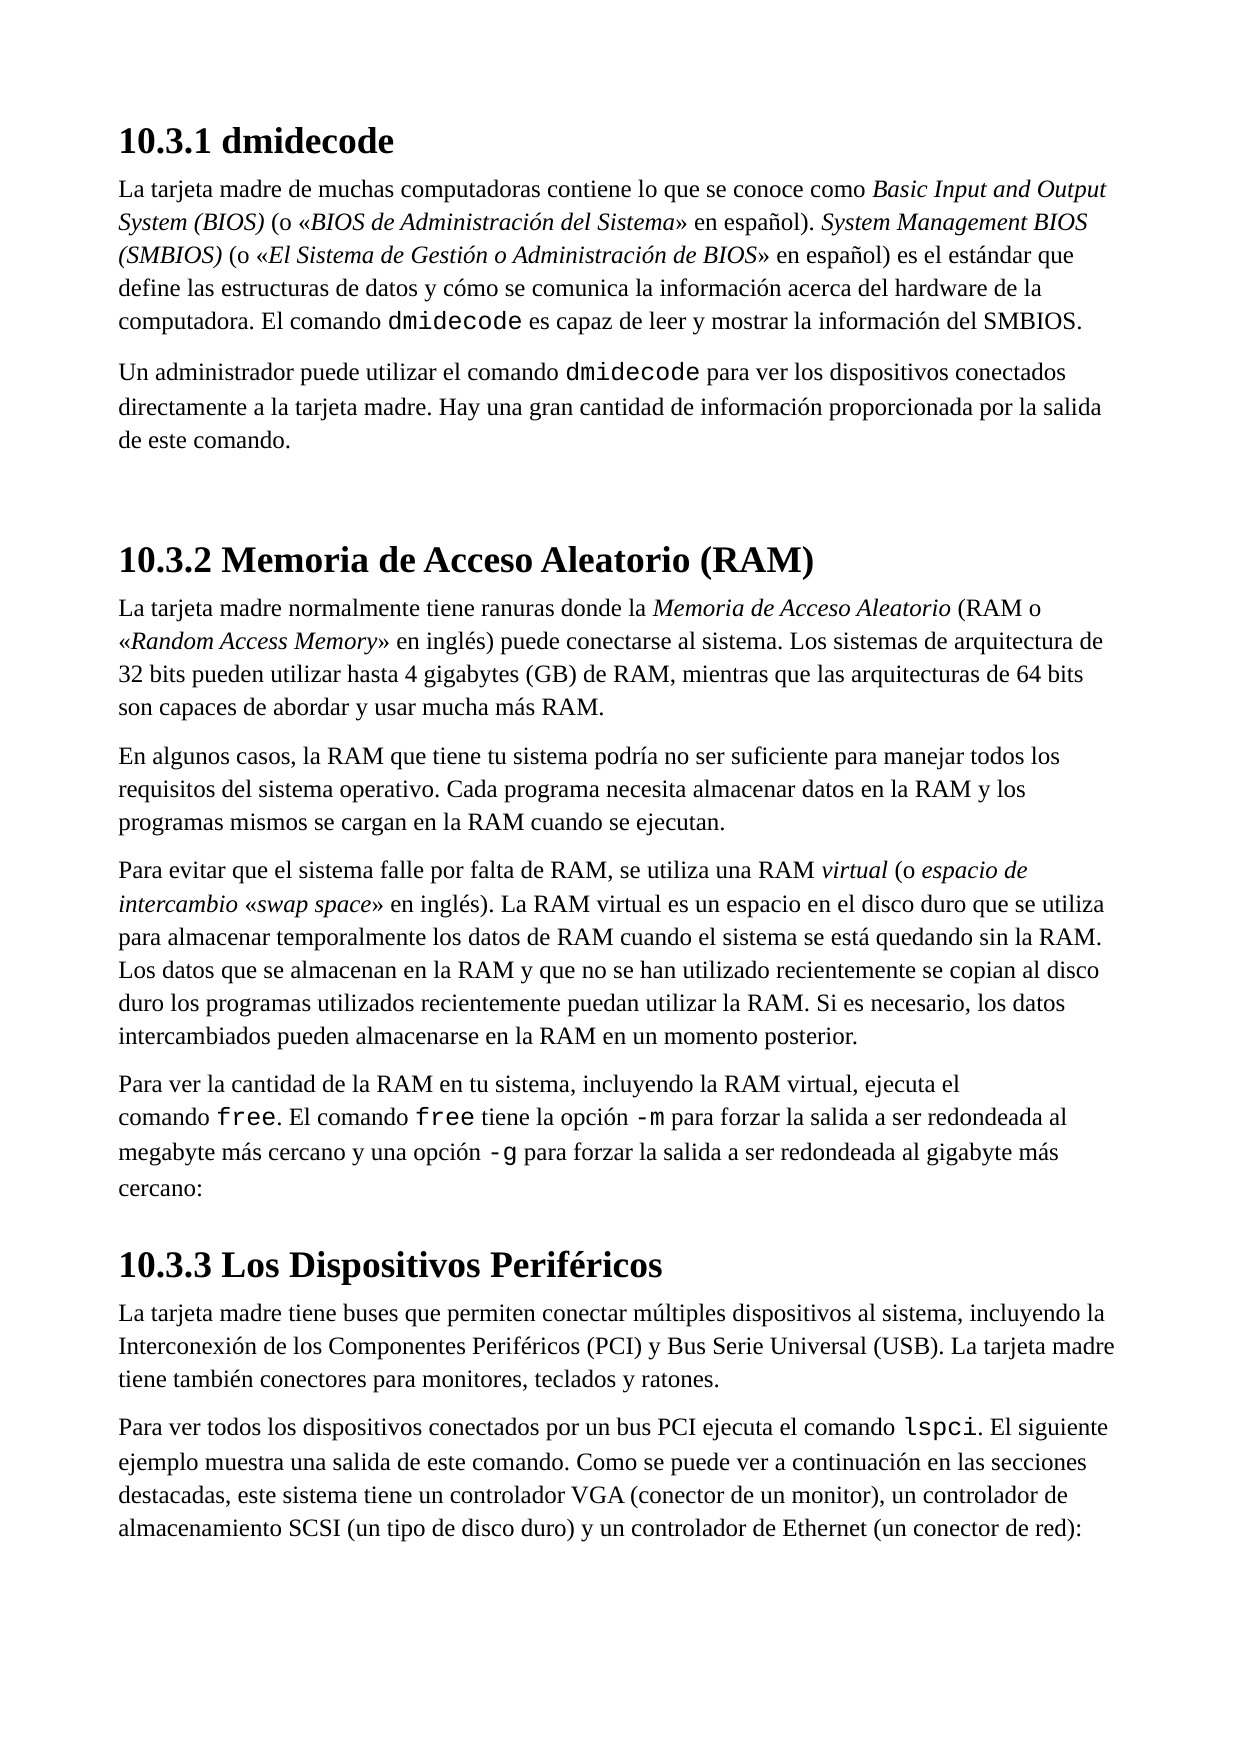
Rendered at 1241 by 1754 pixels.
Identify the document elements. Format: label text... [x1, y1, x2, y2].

text Un administrador puede utilizar el comando dmidecode para ver los dispositivos conectados directamente a la tarjeta madre. Hay una gran cantidad de información proporcionada por la salida de este comando. [118, 357, 1122, 454]
text Para ver todos los dispositivos conectados por un bus PCI ejecuta el comando lspci. El siguiente ejemplo muestra una salida de este comando. Como se puede ver a continuación en las secciones destacadas, este sistema tiene un controlador VGA (conector de un monitor), un controlador de almacenamiento SCSI (un tipo de disco duro) y un controlador de Ethernet (un conector de red): [118, 1412, 1122, 1542]
text La tarjeta madre tiene buses que permiten conectar múltiples dispositivos al sistema, incluyendo la Interconexión de los Componentes Periféricos (PCI) y Bus Serie Universal (USB). La tarjeta madre tiene también conectores para monitores, teclados y ratones. [118, 1298, 1122, 1392]
text Para evitar que el sistema falle por falta de RAM, se utiliza una RAM virtual (o espacio de intercambio «swap space» en inglés). La RAM virtual es un espacio en el disco duro que se utiliza para almacenar temporalmente los datos de RAM cuando el sistema se está quedando sin la RAM. Los datos que se almacenan en la RAM y que no se han utilizado recientemente se copian al disco duro los programas utilizados recientemente puedan utilizar la RAM. Si es necesario, los datos intercambiados pueden almacenarse en la RAM en un momento posterior. [118, 856, 1122, 1049]
text La tarjeta madre de muchas computadoras contiene lo que se conoce como Basic Input and Output System (BIOS) (o «BIOS de Administración del Sistema» en español). System Management BIOS (SMBIOS) (o «El Sistema de Gestión o Administración de BIOS» en español) es el estándar que define las estructuras de datos y cómo se comunica la información acerca del hardware de la computadora. El comando dmidecode es capaz de leer y mostrar la información del SMBIOS. [118, 174, 1122, 337]
text Para ver la cantidad de la RAM en tu sistema, incluyendo la RAM virtual, ejecuta el comando free. El comando free tiene la opción -m para forzar la salida a ser redondeada al megabyte más cercano y una opción -g para forzar la salida a ser redondeada al gigabyte más cercano: [118, 1069, 1122, 1201]
subtitle 10.3.2 Memoria de Acceso Aleatorio (RAM) [118, 494, 1122, 581]
subtitle 10.3.1 dmidecode [118, 118, 1122, 161]
subtitle 10.3.3 Los Dispositivos Periféricos [118, 1242, 1122, 1285]
text En algunos casos, la RAM que tiene tu sistema podría no ser suficiente para manejar todos los requisitos del sistema operativo. Cada programa necesita almacenar datos en la RAM y los programas mismos se cargan en la RAM cuando se ejecutan. [118, 741, 1122, 836]
text La tarjeta madre normalmente tiene ranuras donde la Memoria de Acceso Aleatorio (RAM o «Random Access Memory» en inglés) puede conectarse al sistema. Los sistemas de arquitectura de 32 bits pueden utilizar hasta 4 gigabytes (GB) de RAM, mientras que las arquitecturas de 64 bits son capaces de abordar y usar mucha más RAM. [118, 593, 1122, 721]
